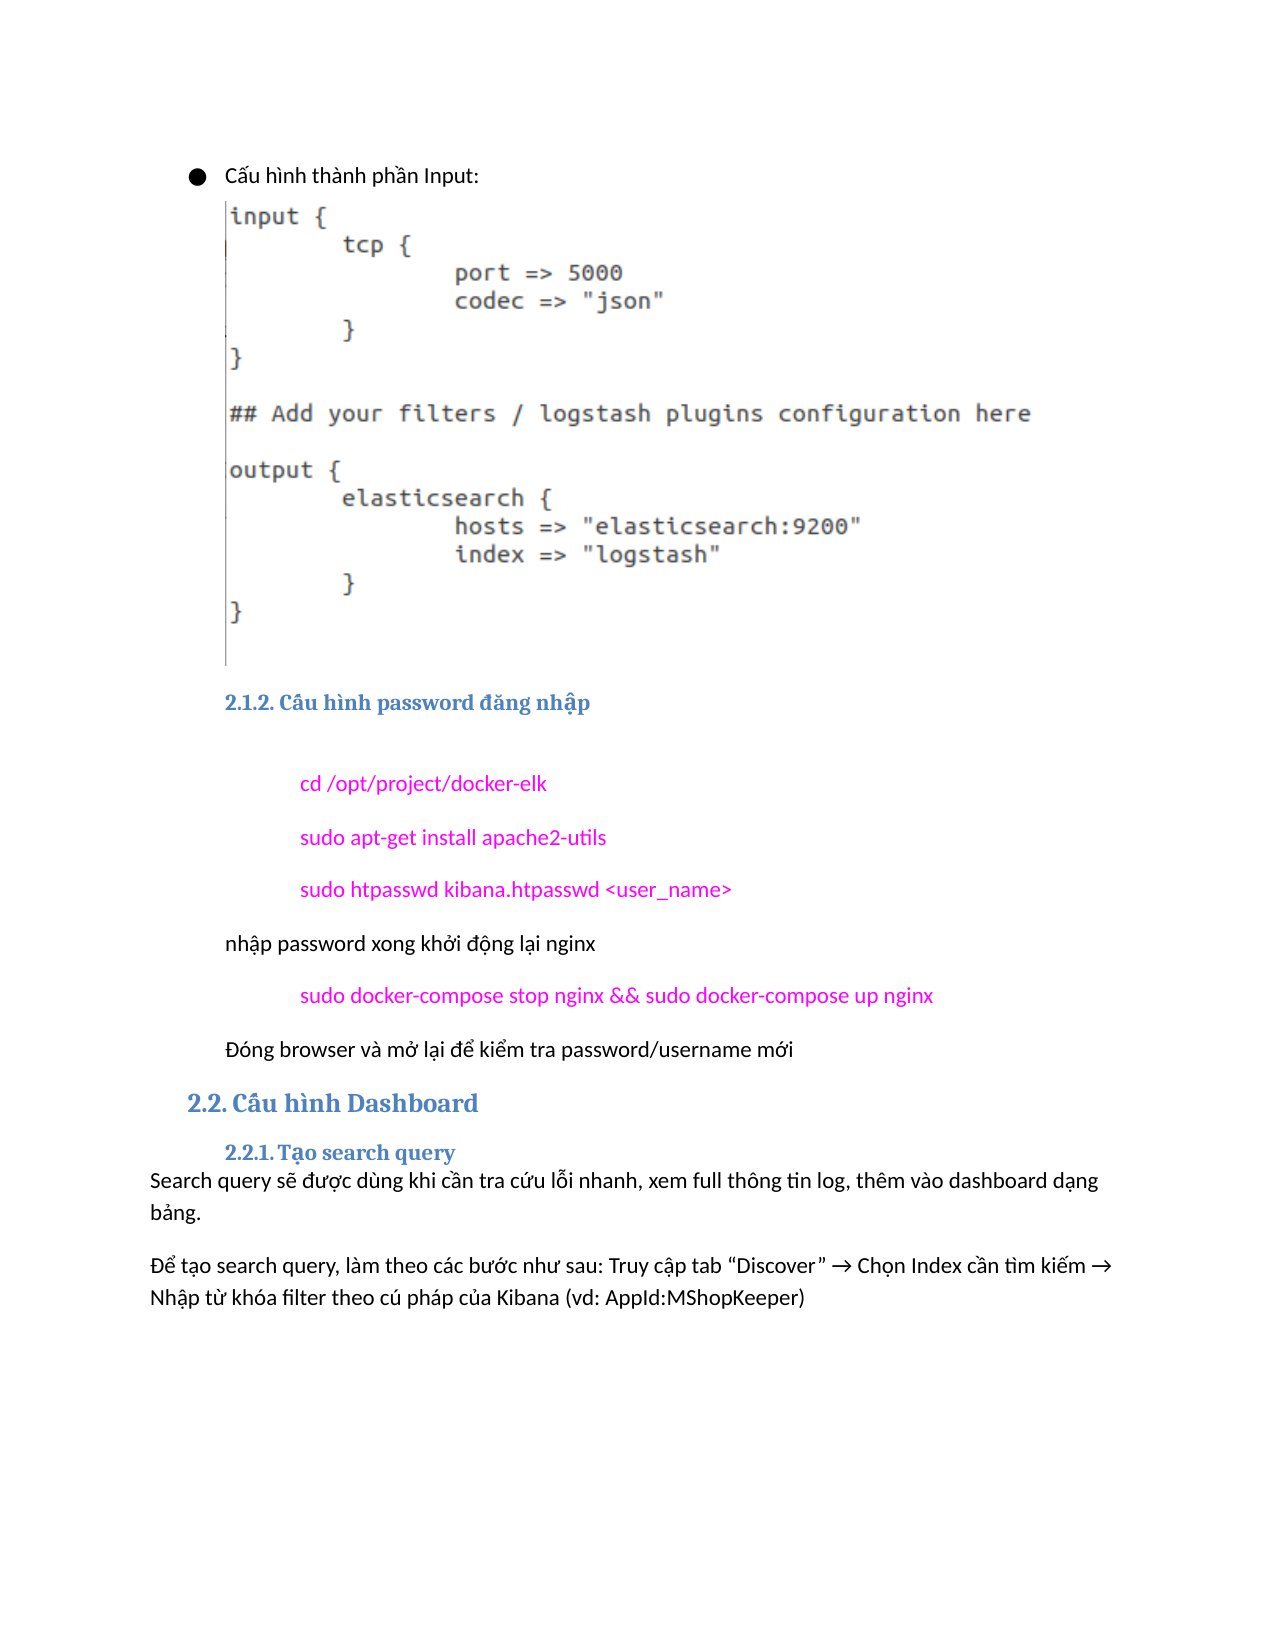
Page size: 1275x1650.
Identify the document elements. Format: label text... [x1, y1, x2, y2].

text Để tạo search query, làm theo các bước như sau: Truy cập tab “Discover” → Chọn Index cần tìm kiếm → Nhập từ khóa filter theo cú pháp của Kibana (vd: AppId:MShopKeeper) [150, 1251, 1125, 1311]
text cd /opt/project/docker-elk [225, 769, 1125, 798]
picture [225, 201, 1118, 666]
text Search query sẽ được dùng khi cần tra cứu lỗi nhanh, xem full thông tin log, thêm vào dashboard dạng bảng. [150, 1166, 1125, 1226]
text sudo docker-compose stop nginx && sudo docker-compose up nginx [225, 982, 1125, 1010]
subtitle Tạo search query [225, 1140, 1125, 1166]
text nhập password xong khởi động lại nginx [225, 929, 1125, 957]
subtitle Cấu hình Dashboard [187, 1088, 1125, 1119]
text Đóng browser và mở lại để kiểm tra password/username mới [225, 1035, 1125, 1063]
text sudo apt-get install apache2-utils [225, 823, 1125, 851]
text sudo htpasswd kibana.htpasswd <user_name> [225, 876, 1125, 904]
list Cấu hình thành phần Input: [187, 150, 1125, 665]
subtitle 2.1.2. Cấu hình password đăng nhập [225, 690, 1125, 717]
